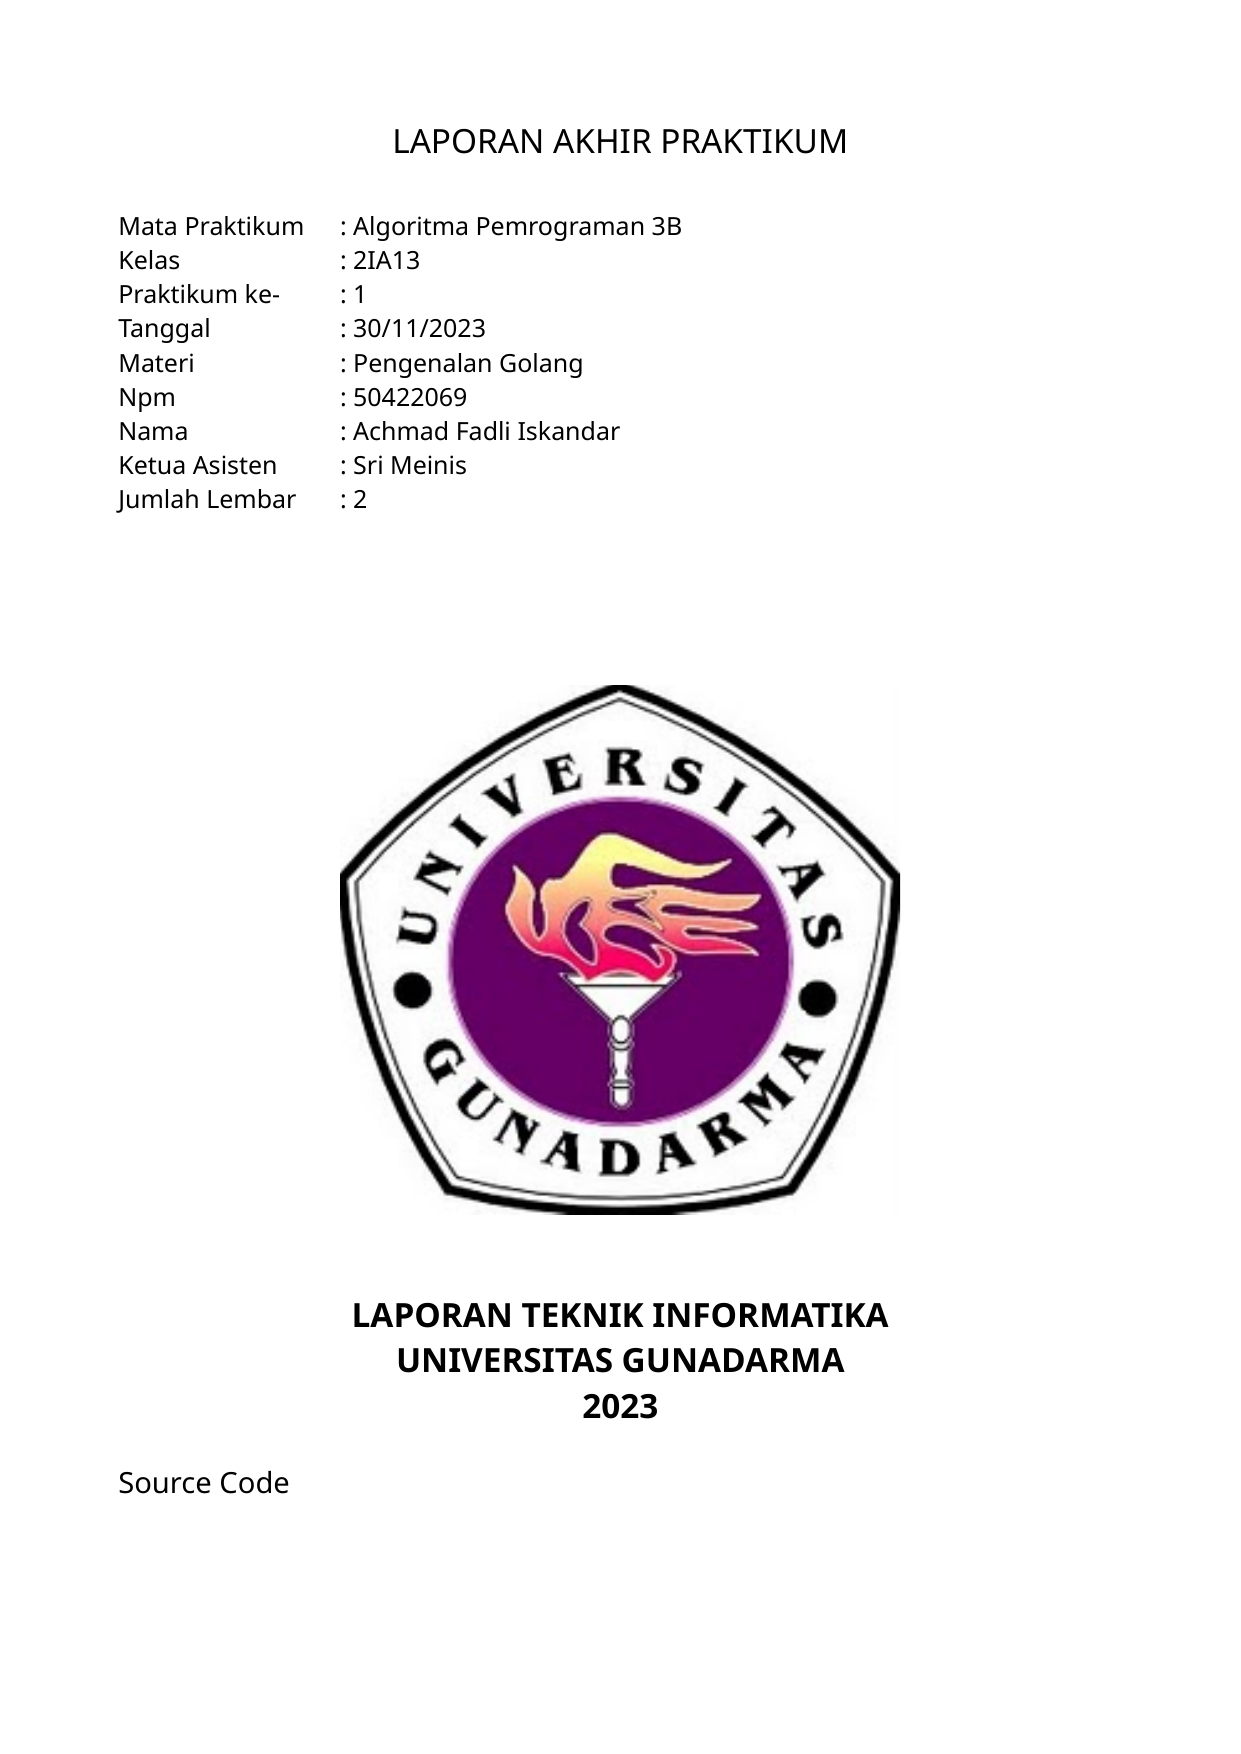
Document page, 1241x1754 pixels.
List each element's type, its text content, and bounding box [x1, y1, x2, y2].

text LAPORAN AKHIR PRAKTIKUM [118, 118, 1122, 163]
picture [340, 685, 901, 1215]
text 2023 [118, 1383, 1122, 1428]
text Materi : Pengenalan Golang [118, 345, 1122, 379]
text UNIVERSITAS GUNADARMA [118, 1337, 1122, 1383]
text Ketua Asisten : Sri Meinis [118, 447, 1122, 481]
text Source Code [118, 1462, 1122, 1502]
text Npm : 50422069 [118, 379, 1122, 413]
text Praktikum ke- : 1 [118, 277, 1122, 311]
text Mata Praktikum : Algoritma Pemrograman 3B [118, 209, 1122, 243]
text Nama : Achmad Fadli Iskandar [118, 413, 1122, 447]
text Kelas : 2IA13 [118, 243, 1122, 277]
text LAPORAN TEKNIK INFORMATIKA [118, 1292, 1122, 1337]
text Jumlah Lembar : 2 [118, 481, 1122, 516]
text Tanggal : 30/11/2023 [118, 311, 1122, 345]
